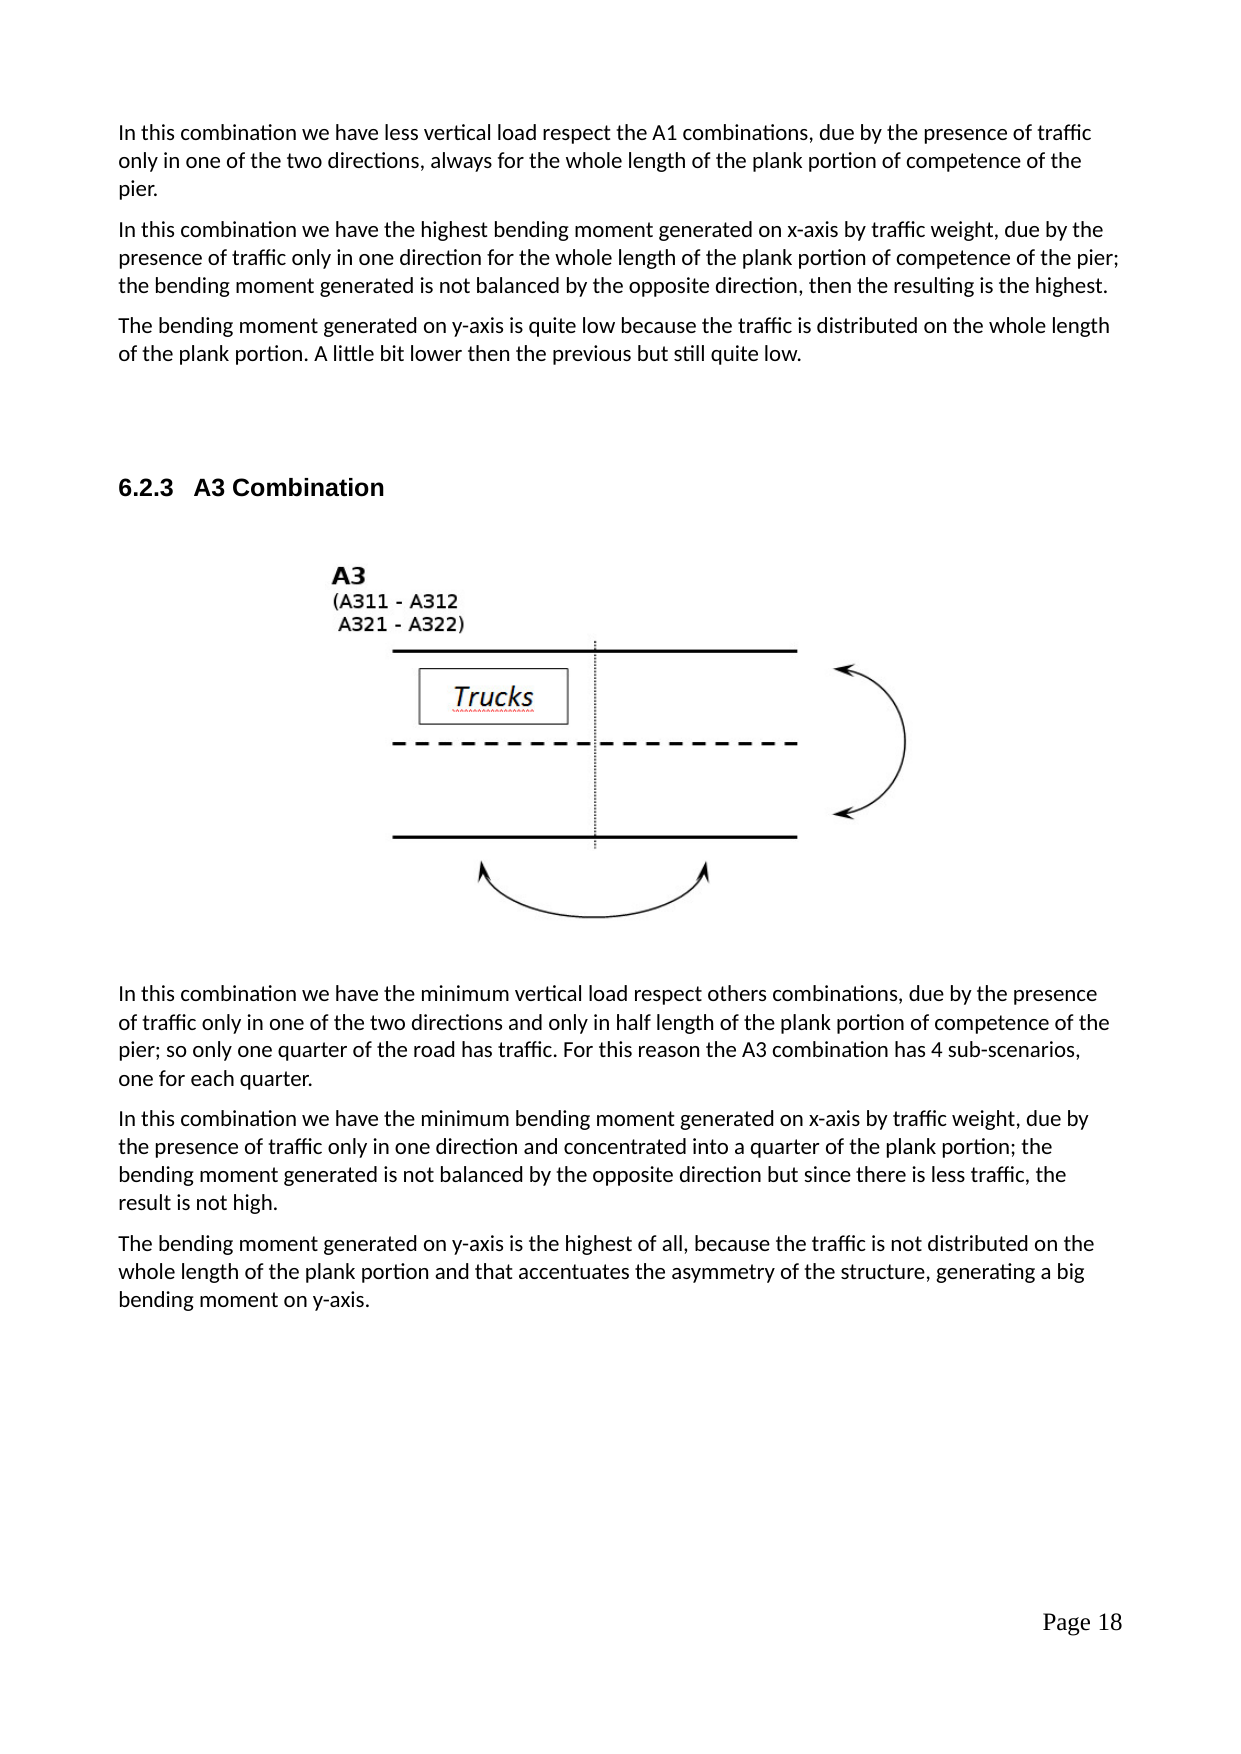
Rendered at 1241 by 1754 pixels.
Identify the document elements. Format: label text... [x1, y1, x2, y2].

picture [325, 555, 916, 927]
subtitle A3 Combination [118, 473, 1122, 502]
text The bending moment generated on y-axis is the highest of all, because the traffic is not distributed on the whole length of the plank portion and that accentuates the asymmetry of the structure, generating a big bending moment on y-axis. [118, 1229, 1122, 1313]
text In this combination we have the minimum vertical load respect others combinations, due by the presence of traffic only in one of the two directions and only in half length of the plank portion of competence of the pier; so only one quarter of the road has traffic. For this reason the A3 combination has 4 sub-scenarios, one for each quarter. [118, 979, 1122, 1092]
text In this combination we have less vertical load respect the A1 combinations, due by the presence of traffic only in one of the two directions, always for the whole length of the plank portion of competence of the pier. [118, 118, 1122, 202]
text In this combination we have the minimum bending moment generated on x-axis by traffic weight, due by the presence of traffic only in one direction and concentrated into a quarter of the plank portion; the bending moment generated is not balanced by the opposite direction but since there is less traffic, the result is not high. [118, 1104, 1122, 1216]
text The bending moment generated on y-axis is quite low because the traffic is distributed on the whole length of the plank portion. A little bit lower then the previous but still quite low. [118, 311, 1122, 367]
text In this combination we have the highest bending moment generated on x-axis by traffic weight, due by the presence of traffic only in one direction for the whole length of the plank portion of competence of the pier; the bending moment generated is not balanced by the opposite direction, then the resulting is the highest. [118, 215, 1122, 299]
